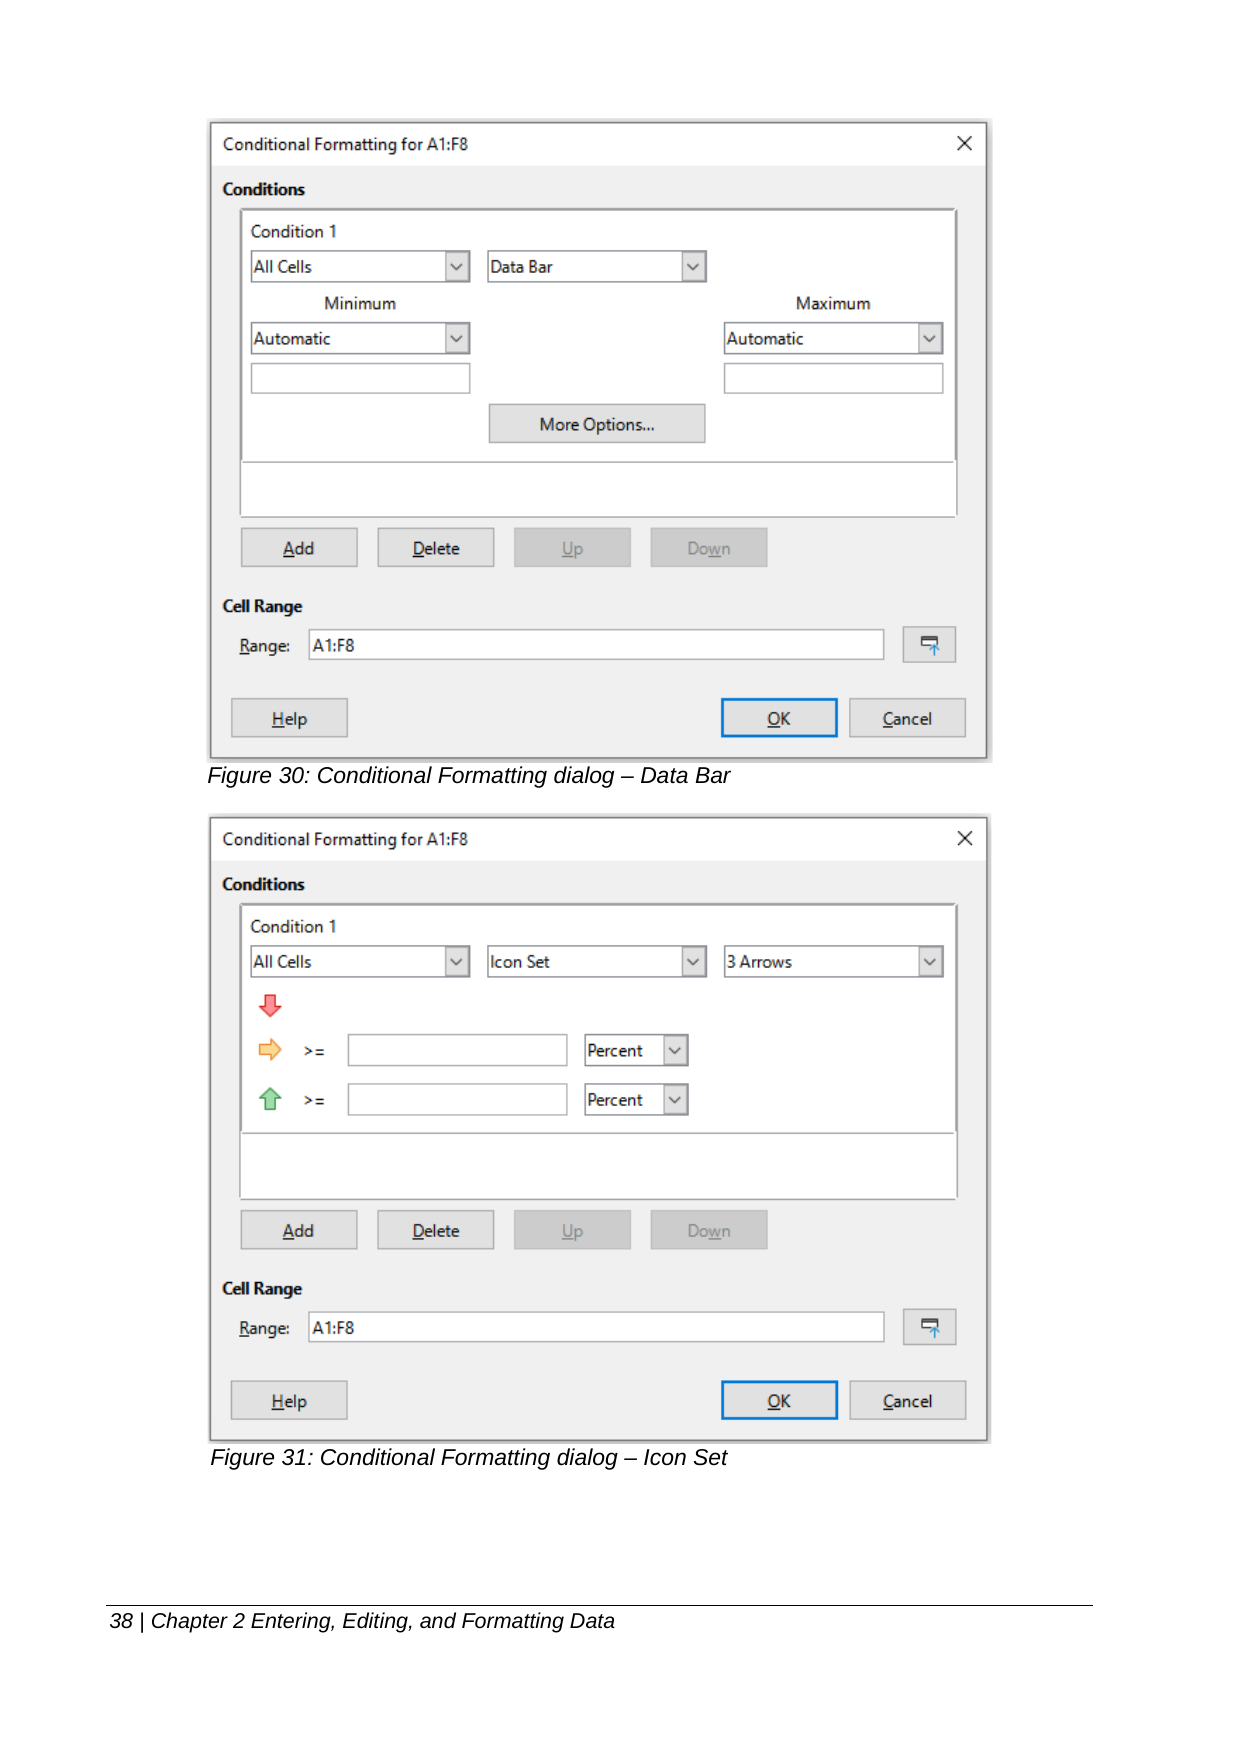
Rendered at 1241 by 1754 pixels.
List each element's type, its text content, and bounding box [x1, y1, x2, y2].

picture [207, 813, 992, 1444]
picture [206, 118, 993, 763]
text Figure 30: Conditional Formatting dialog – Data Bar [207, 763, 992, 789]
text Figure 31: Conditional Formatting dialog – Icon Set [210, 1444, 989, 1470]
